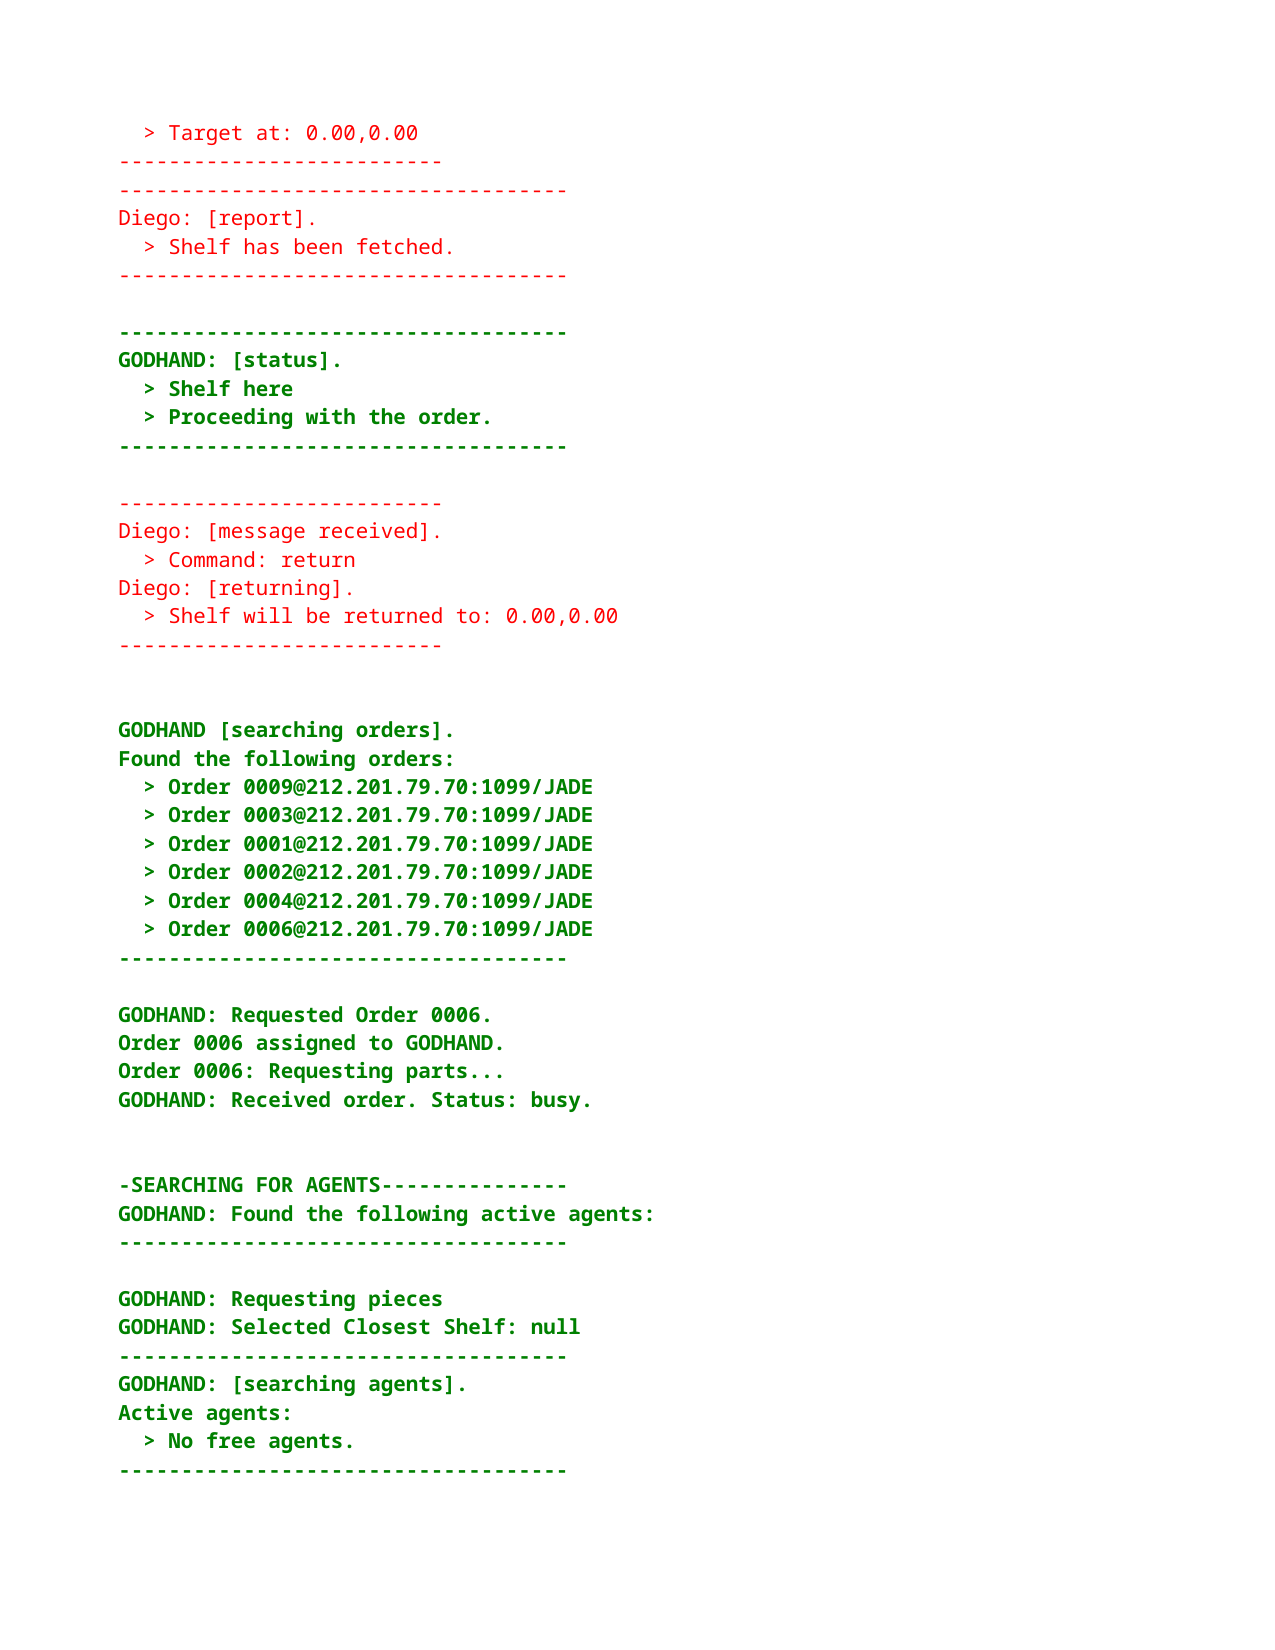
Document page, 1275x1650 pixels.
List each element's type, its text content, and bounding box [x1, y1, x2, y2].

text GODHAND [searching orders]. [118, 715, 1157, 744]
text GODHAND: Found the following active agents: [118, 1199, 1157, 1227]
text -------------------------- [118, 147, 1157, 175]
text ------------------------------------ [118, 1455, 1157, 1483]
text > Order 0001@212.201.79.70:1099/JADE [118, 829, 1157, 857]
text GODHAND: [searching agents]. [118, 1369, 1157, 1398]
text -------------------------- [118, 630, 1157, 658]
text Found the following orders: [118, 744, 1157, 772]
text GODHAND: Selected Closest Shelf: null [118, 1312, 1157, 1341]
text GODHAND: Requested Order 0006. [118, 1000, 1157, 1028]
text > Order 0002@212.201.79.70:1099/JADE [118, 857, 1157, 886]
text -------------------------- [118, 488, 1157, 516]
text Order 0006: Requesting parts... [118, 1057, 1157, 1085]
text > Order 0004@212.201.79.70:1099/JADE [118, 886, 1157, 914]
text > Proceeding with the order. [118, 402, 1157, 431]
text GODHAND: [status]. [118, 346, 1157, 374]
text Diego: [message received]. [118, 516, 1157, 545]
text ------------------------------------ [118, 431, 1157, 459]
text ------------------------------------ [118, 175, 1157, 203]
text > Order 0003@212.201.79.70:1099/JADE [118, 801, 1157, 829]
text ------------------------------------ [118, 260, 1157, 289]
text Diego: [report]. [118, 203, 1157, 232]
text GODHAND: Requesting pieces [118, 1284, 1157, 1312]
text ------------------------------------ [118, 943, 1157, 971]
text GODHAND: Received order. Status: busy. [118, 1085, 1157, 1113]
text > Order 0009@212.201.79.70:1099/JADE [118, 772, 1157, 801]
text ------------------------------------ [118, 1341, 1157, 1369]
text Active agents: [118, 1398, 1157, 1426]
text > Shelf will be returned to: 0.00,0.00 [118, 602, 1157, 630]
text > Shelf has been fetched. [118, 232, 1157, 260]
text ------------------------------------ [118, 317, 1157, 346]
text > Target at: 0.00,0.00 [118, 118, 1157, 147]
text -SEARCHING FOR AGENTS--------------- [118, 1170, 1157, 1199]
text > No free agents. [118, 1426, 1157, 1455]
text > Shelf here [118, 374, 1157, 402]
text ------------------------------------ [118, 1227, 1157, 1256]
text Order 0006 assigned to GODHAND. [118, 1028, 1157, 1057]
text > Command: return [118, 545, 1157, 573]
text Diego: [returning]. [118, 573, 1157, 602]
text > Order 0006@212.201.79.70:1099/JADE [118, 914, 1157, 943]
